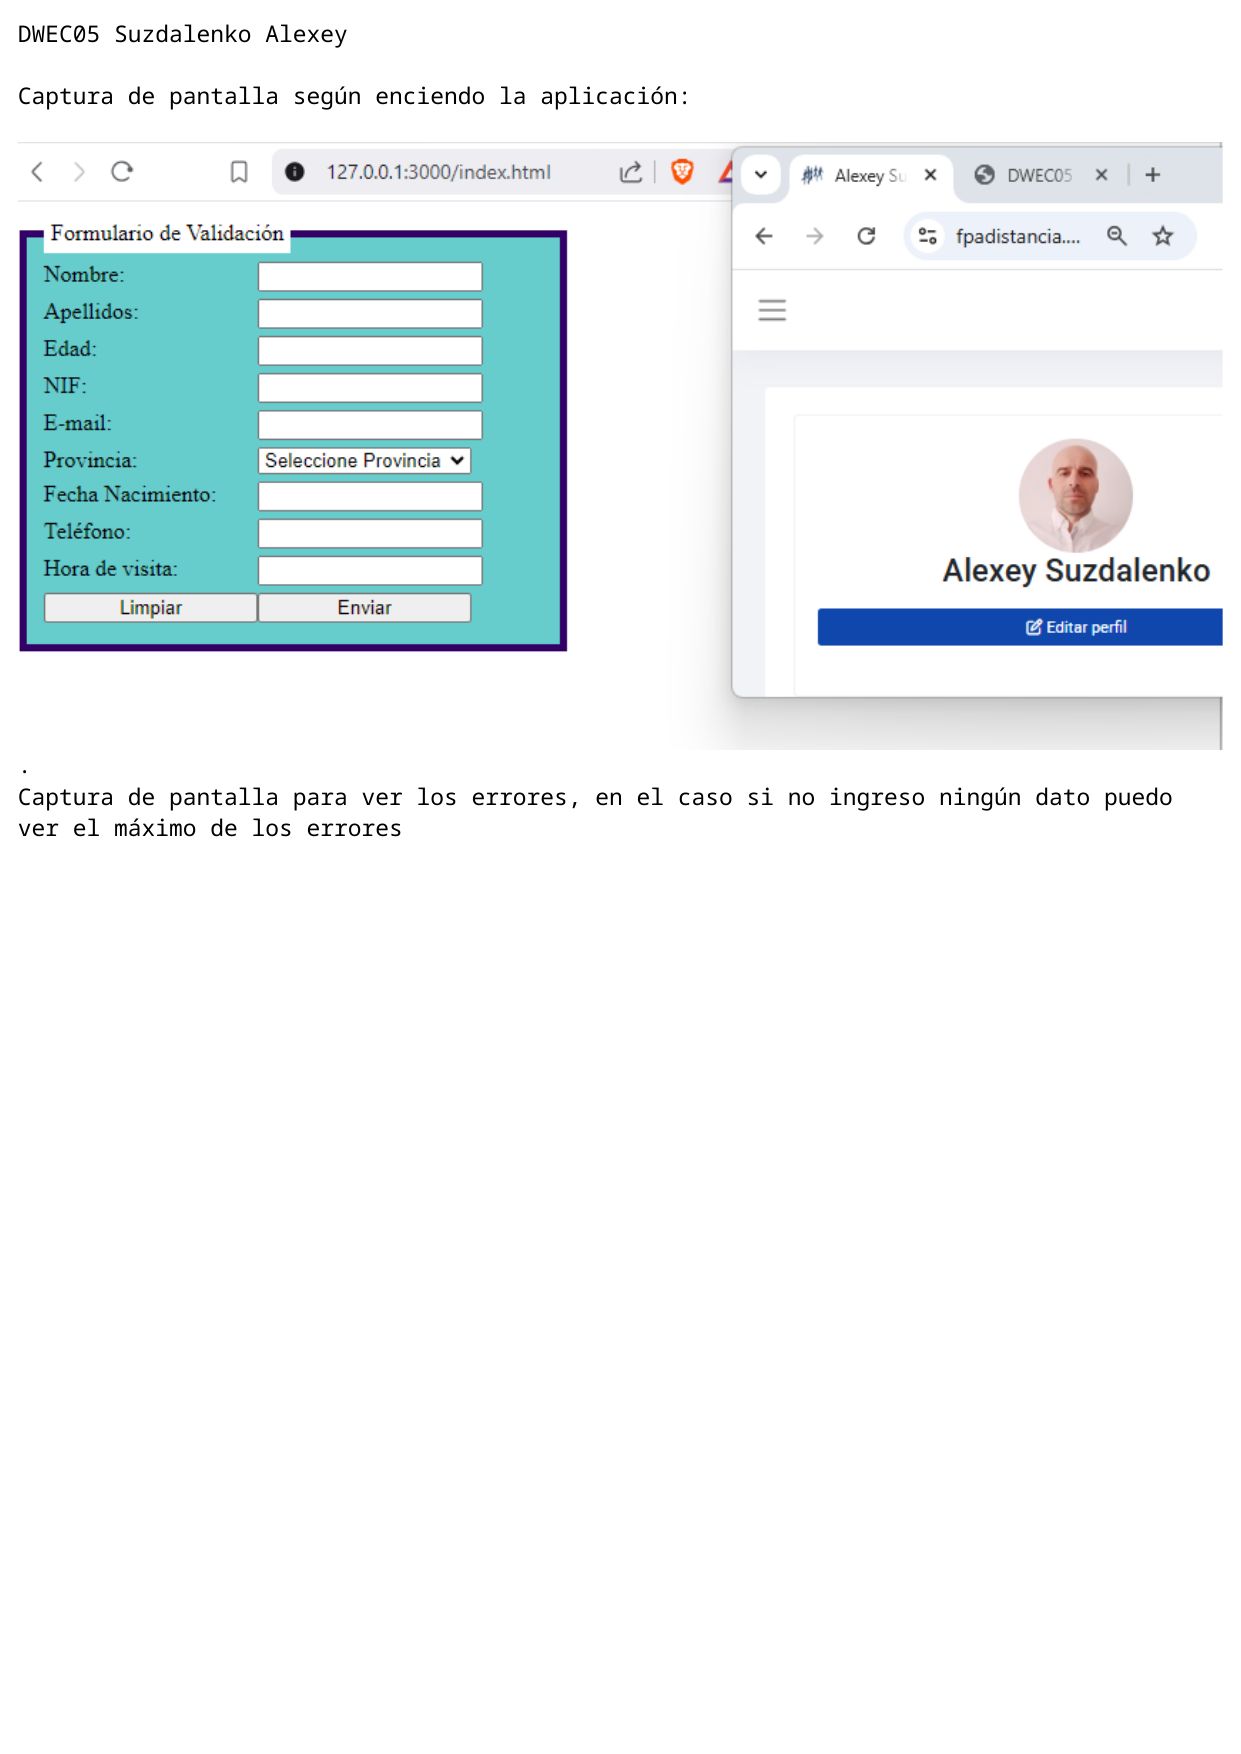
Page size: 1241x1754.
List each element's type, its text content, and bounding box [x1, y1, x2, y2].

text . [18, 750, 1222, 781]
picture [17, 142, 1223, 750]
text DWEC05 Suzdalenko Alexey [18, 18, 1222, 49]
text Captura de pantalla según enciendo la aplicación: [18, 80, 1222, 111]
text Captura de pantalla para ver los errores, en el caso si no ingreso ningún dato puedo ver el máximo de los errores [18, 781, 1222, 843]
